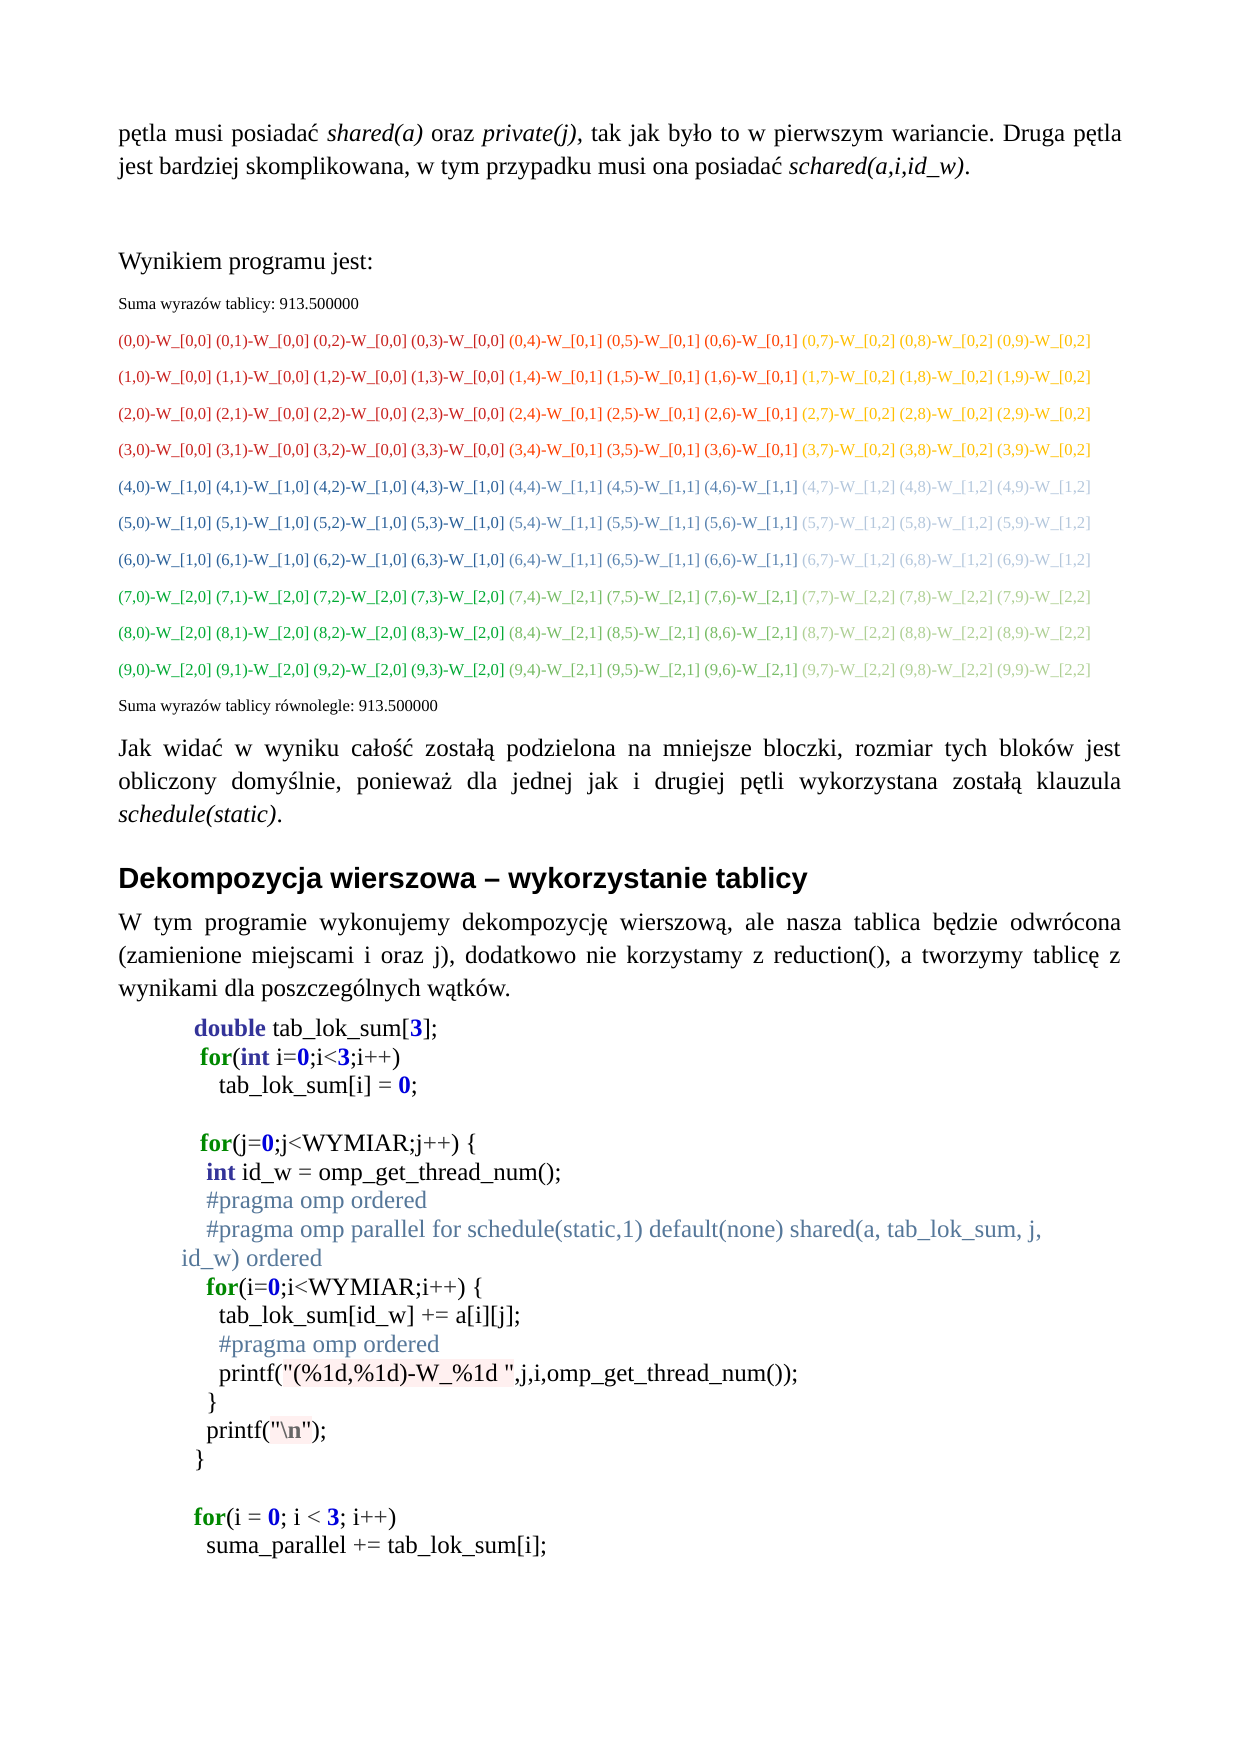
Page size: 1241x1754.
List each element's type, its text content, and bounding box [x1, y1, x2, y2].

text Jak widać w wyniku całość zostałą podzielona na mniejsze bloczki, rozmiar tych bloków jest obliczony domyślnie, ponieważ dla jednej jak i drugiej pętli wykorzystana zostałą klauzula schedule(static). [118, 733, 1122, 827]
text (1,0)-W_[0,0] (1,1)-W_[0,0] (1,2)-W_[0,0] (1,3)-W_[0,0] (1,4)-W_[0,1] (1,5)-W_[0,1] (1,6)-W_[0,1] (1,7)-W_[0,2] (1,8)-W_[0,2] (1,9)-W_[0,2] [118, 367, 1122, 386]
text (7,0)-W_[2,0] (7,1)-W_[2,0] (7,2)-W_[2,0] (7,3)-W_[2,0] (7,4)-W_[2,1] (7,5)-W_[2,1] (7,6)-W_[2,1] (7,7)-W_[2,2] (7,8)-W_[2,2] (7,9)-W_[2,2] [118, 586, 1122, 606]
text W tym programie wykonujemy dekompozycję wierszową, ale nasza tablica będzie odwrócona (zamienione miejscami i oraz j), dodatkowo nie korzystamy z reduction(), a tworzymy tablicę z wynikami dla poszczególnych wątków. [118, 907, 1122, 1002]
text (3,0)-W_[0,0] (3,1)-W_[0,0] (3,2)-W_[0,0] (3,3)-W_[0,0] (3,4)-W_[0,1] (3,5)-W_[0,1] (3,6)-W_[0,1] (3,7)-W_[0,2] (3,8)-W_[0,2] (3,9)-W_[0,2] [118, 440, 1122, 459]
text (2,0)-W_[0,0] (2,1)-W_[0,0] (2,2)-W_[0,0] (2,3)-W_[0,0] (2,4)-W_[0,1] (2,5)-W_[0,1] (2,6)-W_[0,1] (2,7)-W_[0,2] (2,8)-W_[0,2] (2,9)-W_[0,2] [118, 404, 1122, 423]
text Najważniejsze co trzeba zrobić na początku to włączenie zagnieżdzania zrównoleglania przy pomocy omp_set_nested(1). Dzięki temu wewnątrz zrównoleglonej pętli możemy zrównoleglic kolejną. W tym programie główną trudność sprawia określenie dostępu do zmiennych, pierwsza pętla musi posiadać shared(a) oraz private(j), tak jak było to w pierwszym wariancie. Druga pętla jest bardziej skomplikowana, w tym przypadku musi ona posiadać schared(a,i,id_w). [118, 118, 1122, 180]
text Suma wyrazów tablicy równolegle: 913.500000 [118, 696, 1122, 715]
subtitle Dekompozycja wierszowa – wykorzystanie tablicy [118, 861, 1122, 894]
text (9,0)-W_[2,0] (9,1)-W_[2,0] (9,2)-W_[2,0] (9,3)-W_[2,0] (9,4)-W_[2,1] (9,5)-W_[2,1] (9,6)-W_[2,1] (9,7)-W_[2,2] (9,8)-W_[2,2] (9,9)-W_[2,2] [118, 659, 1122, 679]
text (0,0)-W_[0,0] (0,1)-W_[0,0] (0,2)-W_[0,0] (0,3)-W_[0,0] (0,4)-W_[0,1] (0,5)-W_[0,1] (0,6)-W_[0,1] (0,7)-W_[0,2] (0,8)-W_[0,2] (0,9)-W_[0,2] [118, 331, 1122, 350]
text (5,0)-W_[1,0] (5,1)-W_[1,0] (5,2)-W_[1,0] (5,3)-W_[1,0] (5,4)-W_[1,1] (5,5)-W_[1,1] (5,6)-W_[1,1] (5,7)-W_[1,2] (5,8)-W_[1,2] (5,9)-W_[1,2] [118, 513, 1122, 532]
text Suma wyrazów tablicy: 913.500000 [118, 294, 1122, 313]
text (8,0)-W_[2,0] (8,1)-W_[2,0] (8,2)-W_[2,0] (8,3)-W_[2,0] (8,4)-W_[2,1] (8,5)-W_[2,1] (8,6)-W_[2,1] (8,7)-W_[2,2] (8,8)-W_[2,2] (8,9)-W_[2,2] [118, 623, 1122, 642]
text (4,0)-W_[1,0] (4,1)-W_[1,0] (4,2)-W_[1,0] (4,3)-W_[1,0] (4,4)-W_[1,1] (4,5)-W_[1,1] (4,6)-W_[1,1] (4,7)-W_[1,2] (4,8)-W_[1,2] (4,9)-W_[1,2] [118, 477, 1122, 496]
text (6,0)-W_[1,0] (6,1)-W_[1,0] (6,2)-W_[1,0] (6,3)-W_[1,0] (6,4)-W_[1,1] (6,5)-W_[1,1] (6,6)-W_[1,1] (6,7)-W_[1,2] (6,8)-W_[1,2] (6,9)-W_[1,2] [118, 550, 1122, 569]
text Wynikiem programu jest: [118, 246, 1122, 275]
